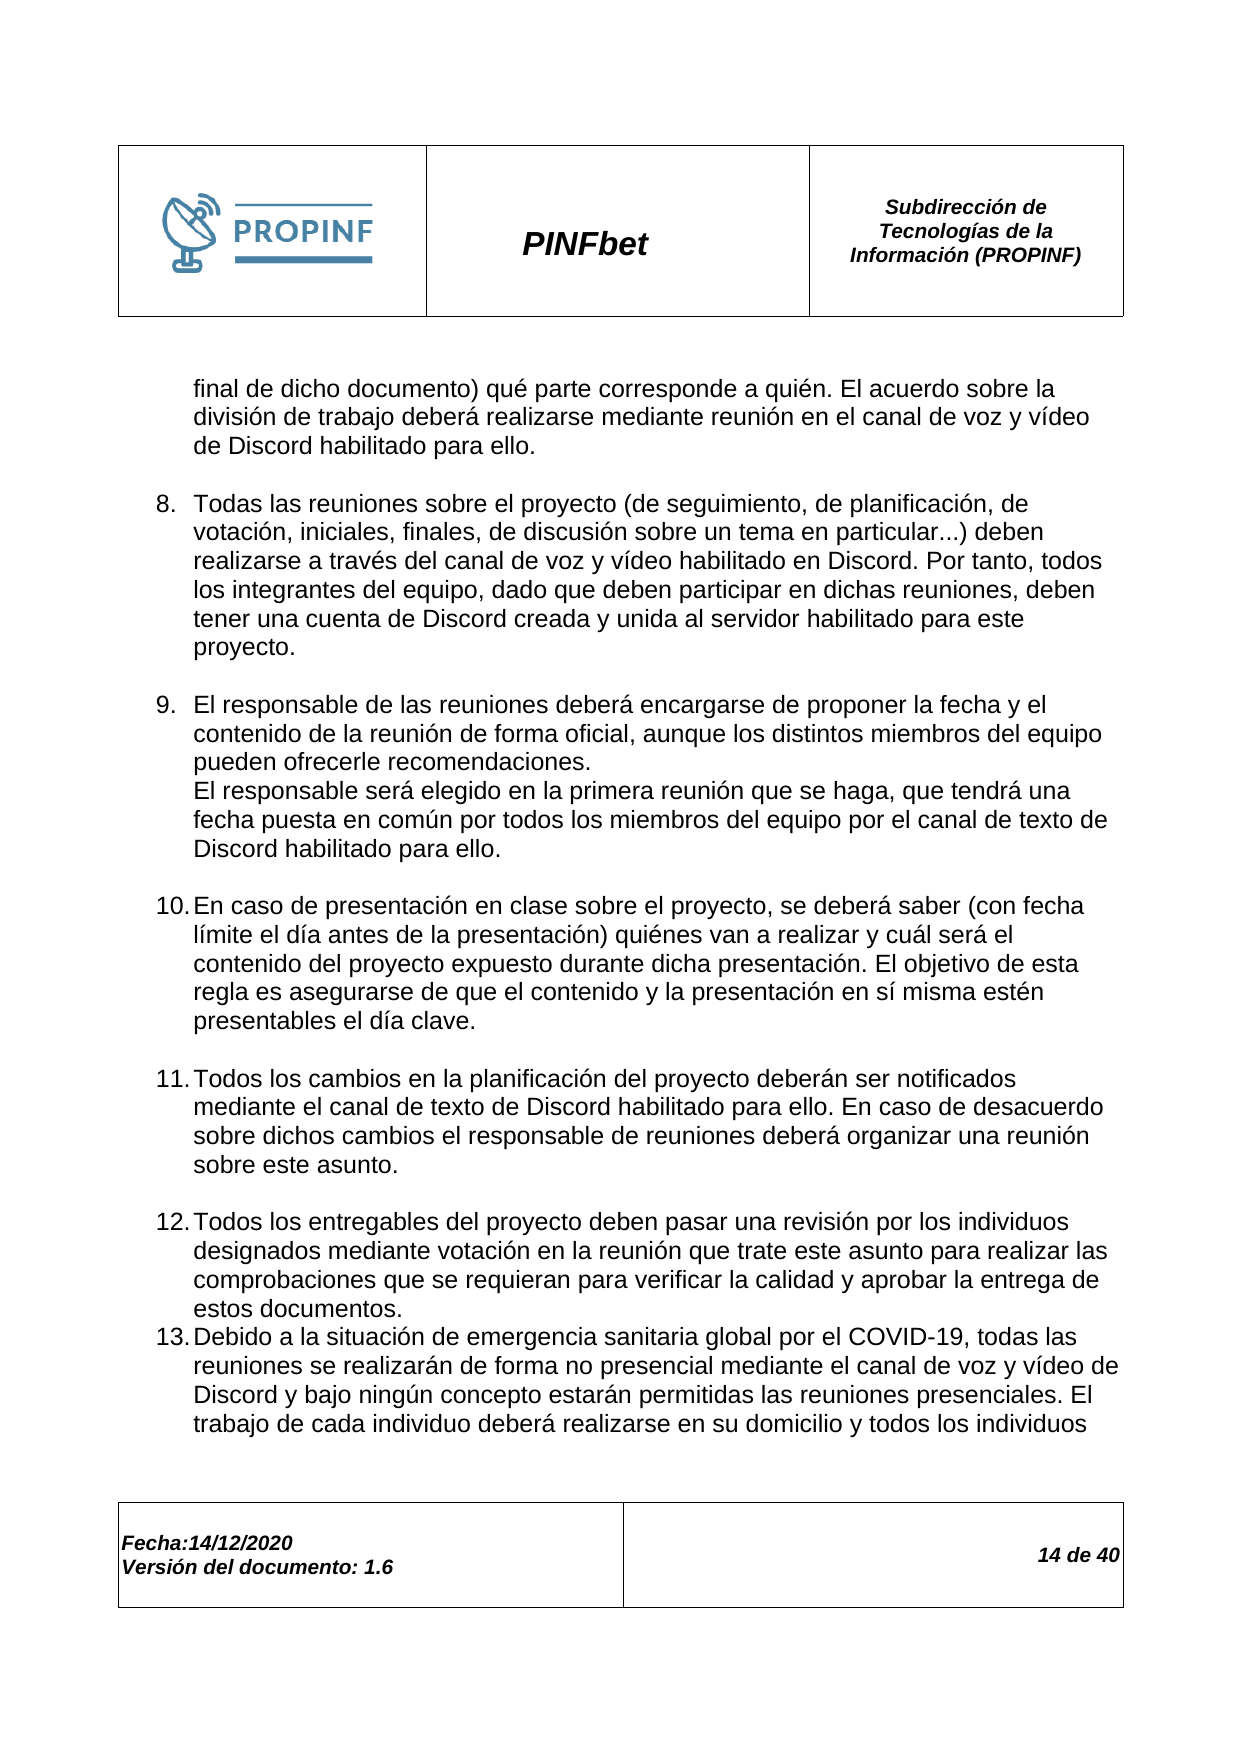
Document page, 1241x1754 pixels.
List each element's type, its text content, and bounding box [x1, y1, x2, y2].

list Todos los entregables del proyecto deben pasar una revisión por los individuos designados mediante votación en la reunión que trate este asunto para realizar las comprobaciones que se requieran para verificar la calidad y aprobar la entrega de estos documentos. [156, 1207, 1122, 1322]
picture [126, 170, 414, 301]
list final de dicho documento) qué parte corresponde a quién. El acuerdo sobre la división de trabajo deberá realizarse mediante reunión en el canal de voz y vídeo de Discord habilitado para ello. [156, 374, 1122, 460]
list El responsable será elegido en la primera reunión que se haga, que tendrá una fecha puesta en común por todos los miembros del equipo por el canal de texto de Discord habilitado para ello. [156, 776, 1122, 862]
list En caso de presentación en clase sobre el proyecto, se deberá saber (con fecha límite el día antes de la presentación) quiénes van a realizar y cuál será el contenido del proyecto expuesto durante dicha presentación. El objetivo de esta regla es asegurarse de que el contenido y la presentación en sí misma estén presentables el día clave. [156, 891, 1122, 1035]
list Debido a la situación de emergencia sanitaria global por el COVID-19, todas las reuniones se realizarán de forma no presencial mediante el canal de voz y vídeo de Discord y bajo ningún concepto estarán permitidas las reuniones presenciales. El trabajo de cada individuo deberá realizarse en su domicilio y todos los individuos [156, 1322, 1122, 1437]
list Todos los cambios en la planificación del proyecto deberán ser notificados mediante el canal de texto de Discord habilitado para ello. En caso de desacuerdo sobre dichos cambios el responsable de reuniones deberá organizar una reunión sobre este asunto. [156, 1064, 1122, 1179]
list El responsable de las reuniones deberá encargarse de proponer la fecha y el contenido de la reunión de forma oficial, aunque los distintos miembros del equipo pueden ofrecerle recomendaciones. [156, 690, 1122, 776]
list Todas las reuniones sobre el proyecto (de seguimiento, de planificación, de votación, iniciales, finales, de discusión sobre un tema en particular...) deben realizarse a través del canal de voz y vídeo habilitado en Discord. Por tanto, todos los integrantes del equipo, dado que deben participar en dichas reuniones, deben tener una cuenta de Discord creada y unida al servidor habilitado para este proyecto. [156, 489, 1122, 661]
